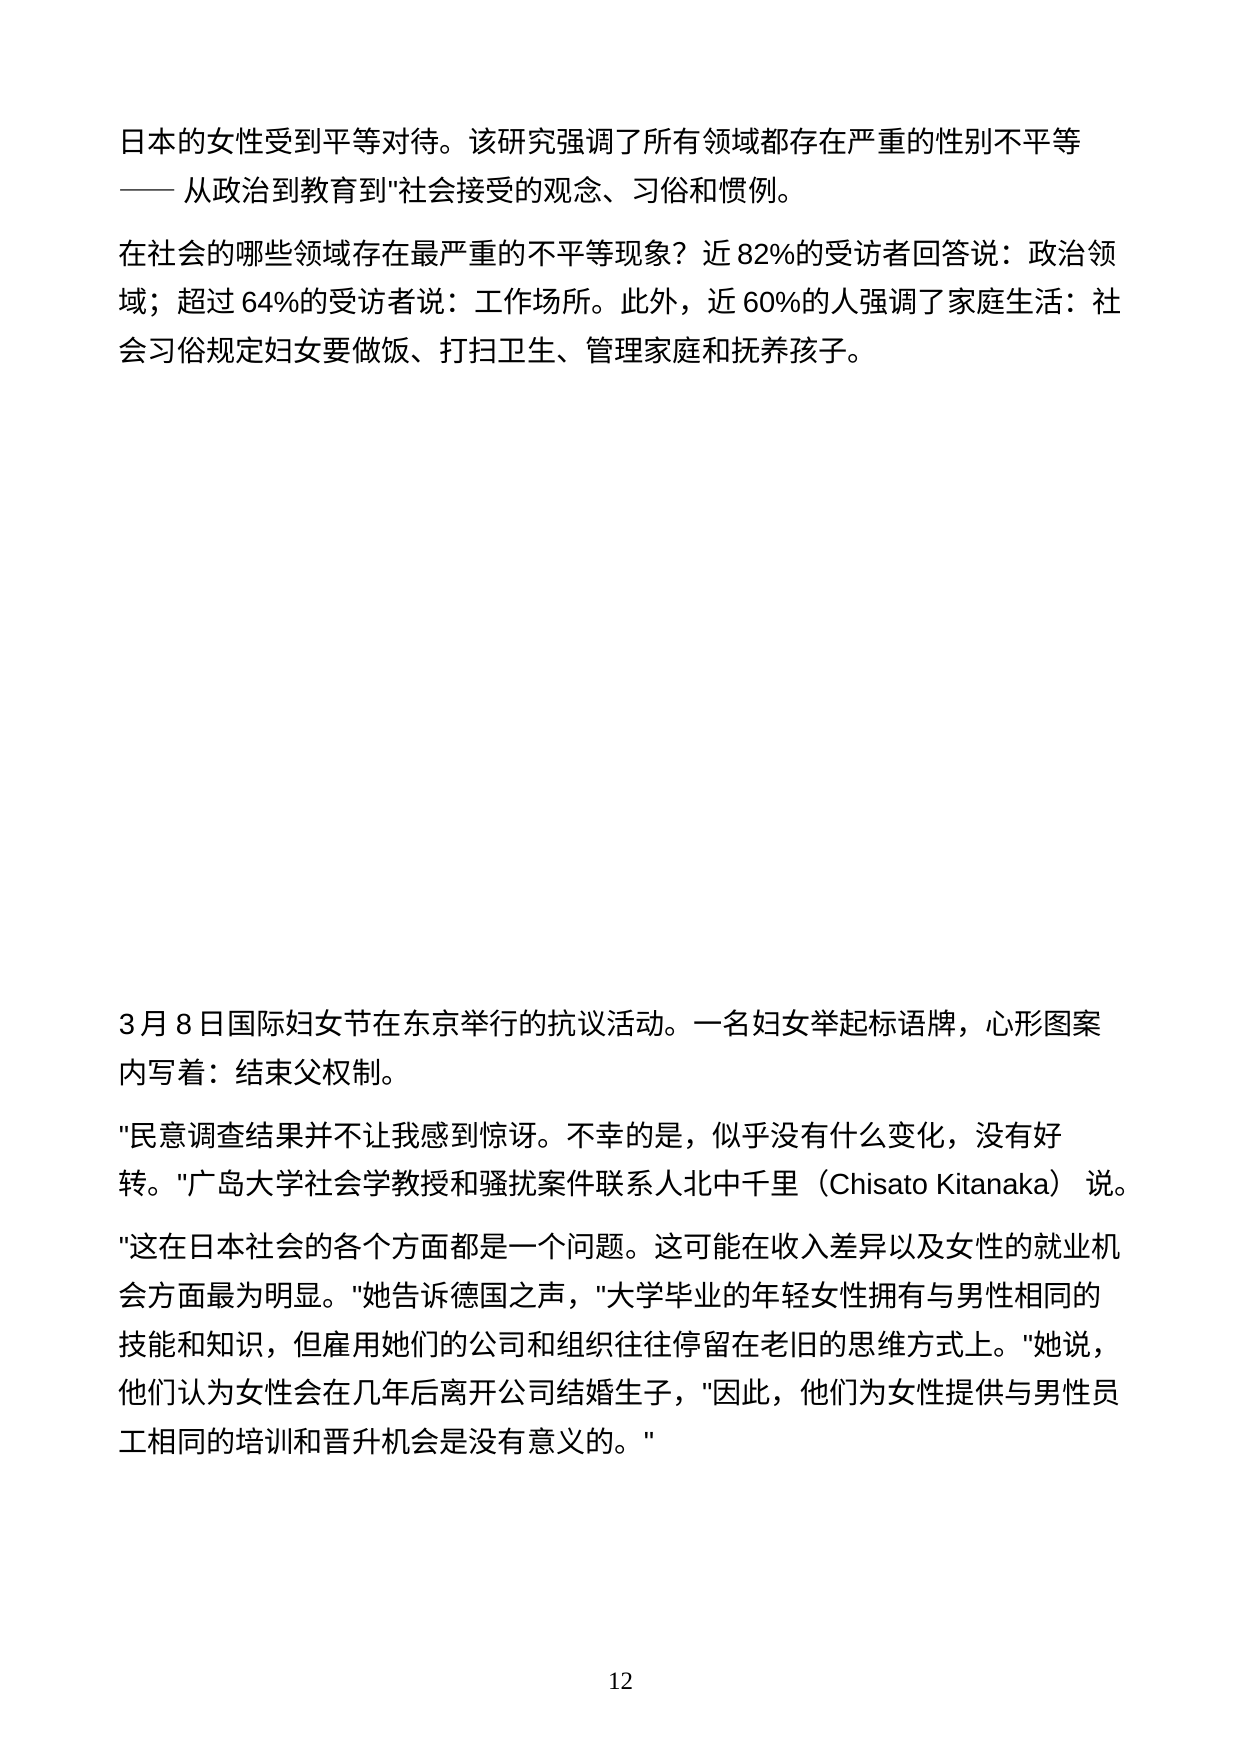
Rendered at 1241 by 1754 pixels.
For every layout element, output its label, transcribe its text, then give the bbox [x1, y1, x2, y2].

text 日本的女性受到平等对待。该研究强调了所有领域都存在严重的性别不平等—— 从政治到教育到"社会接受的观念、习俗和惯例。 [118, 118, 1122, 209]
text "民意调查结果并不让我感到惊讶。不幸的是，似乎没有什么变化，没有好转。"广岛大学社会学教授和骚扰案件联系人北中千里（Chisato Kitanaka） 说。 [118, 1112, 1122, 1203]
text "这在日本社会的各个方面都是一个问题。这可能在收入差异以及女性的就业机会方面最为明显。"她告诉德国之声，"大学毕业的年轻女性拥有与男性相同的技能和知识，但雇用她们的公司和组织往往停留在老旧的思维方式上。"她说，他们认为女性会在几年后离开公司结婚生子，"因此，他们为女性提供与男性员工相同的培训和晋升机会是没有意义的。" [118, 1224, 1122, 1460]
text 3月8日国际妇女节在东京举行的抗议活动。一名妇女举起标语牌，心形图案内写着：结束父权制。 [118, 1001, 1122, 1091]
text 在社会的哪些领域存在最严重的不平等现象？近82%的受访者回答说：政治领域；超过64%的受访者说：工作场所。此外，近60%的人强调了家庭生活：社会习俗规定妇女要做饭、打扫卫生、管理家庭和抚养孩子。 [118, 230, 1122, 369]
